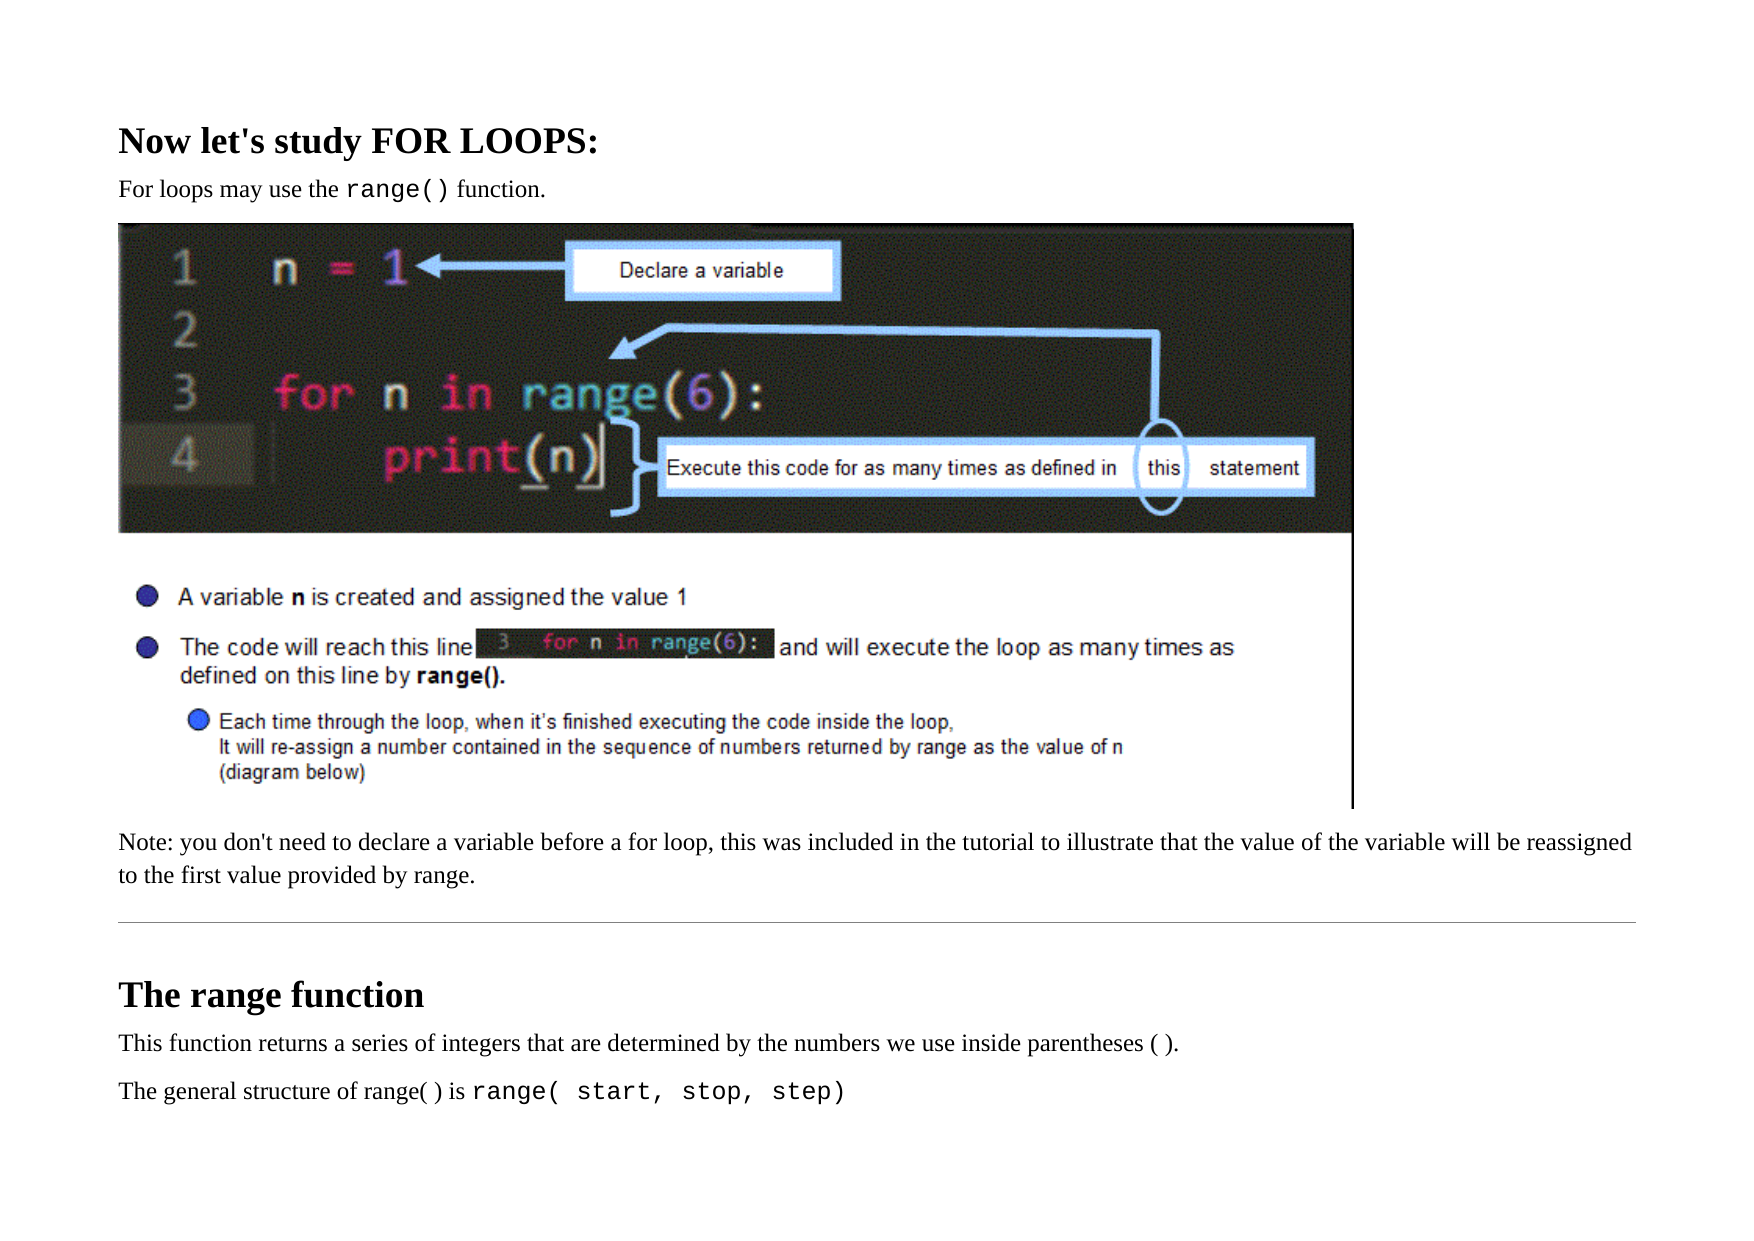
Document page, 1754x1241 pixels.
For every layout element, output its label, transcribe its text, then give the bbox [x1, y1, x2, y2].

subtitle Now let's study FOR LOOPS: [118, 118, 1636, 161]
text This function returns a series of integers that are determined by the numbers we use inside parentheses ( ). [118, 1028, 1636, 1057]
picture [118, 223, 1354, 809]
subtitle The range function [118, 973, 1636, 1016]
text The general structure of range( ) is range( start, stop, step) [118, 1076, 1636, 1107]
text For loops may use the range() function. [118, 174, 1636, 204]
text Note: you don't need to declare a variable before a for loop, this was included in the tutorial to illustrate that the value of the variable will be reassigned to the first value provided by range. [118, 827, 1636, 889]
